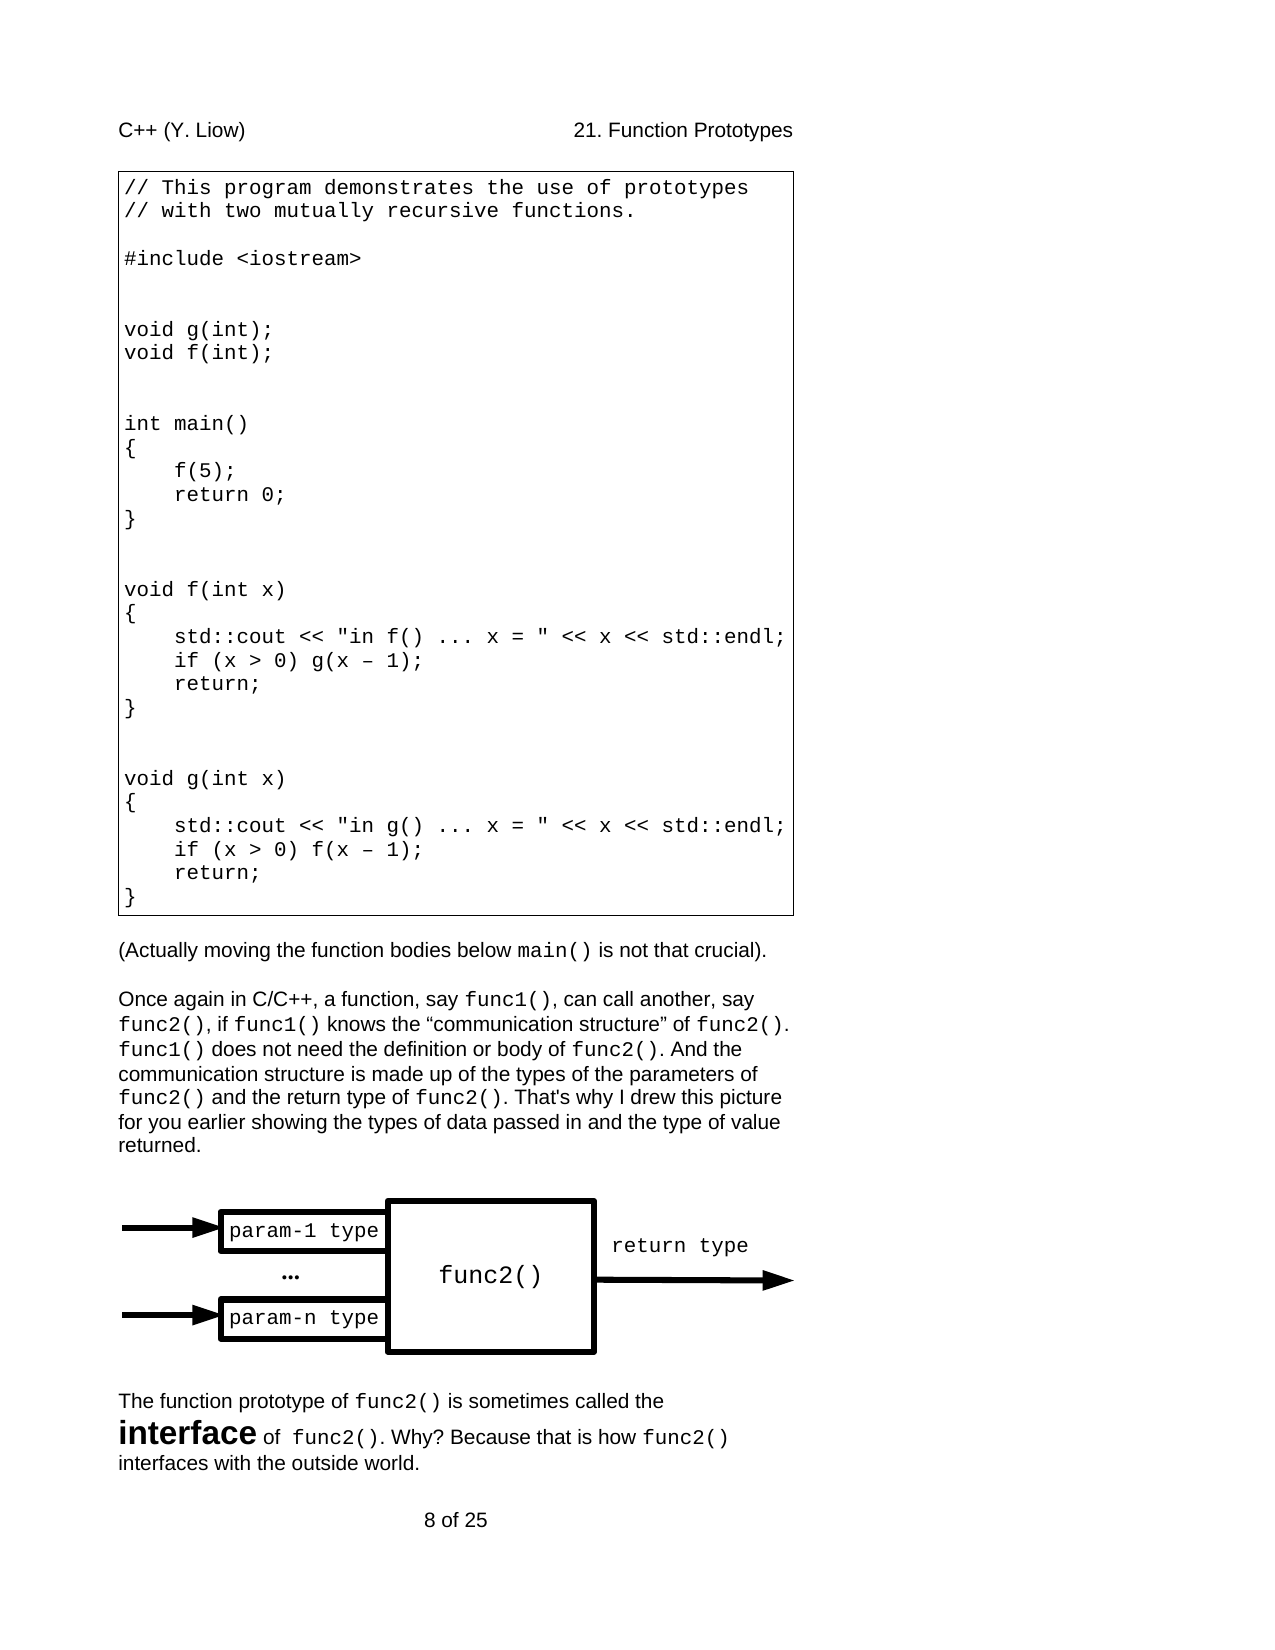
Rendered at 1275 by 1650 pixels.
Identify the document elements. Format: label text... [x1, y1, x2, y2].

text Once again in C/C++, a function, say func1(), can call another, say func2(), if func1() knows the “communication structure” of func2(). func1() does not need the definition or body of func2(). And the communication structure is made up of the types of the parameters of func2() and the return type of func2(). That's why I drew this picture for you earlier showing the types of data passed in and the type of value returned. [118, 987, 793, 1157]
text The function prototype of func2() is sometimes called the interface of func2(). Why? Because that is how func2() interfaces with the outside world. [118, 1389, 793, 1475]
text (Actually moving the function bodies below main() is not that crucial). [118, 939, 793, 964]
table_header // This program demonstrates the use of prototypes // with two mutually recursive functions. #include <iostream> void g(int); void f(int); int main() { f(5); return 0; } void f(int x) { std::cout << "in f() ... x = " << x << std::endl; if (x > 0) g(x – 1); return; } void g(int x) { std::cout << "in g() ... x = " << x << std::endl; if (x > 0) f(x – 1); return; } [119, 172, 793, 915]
